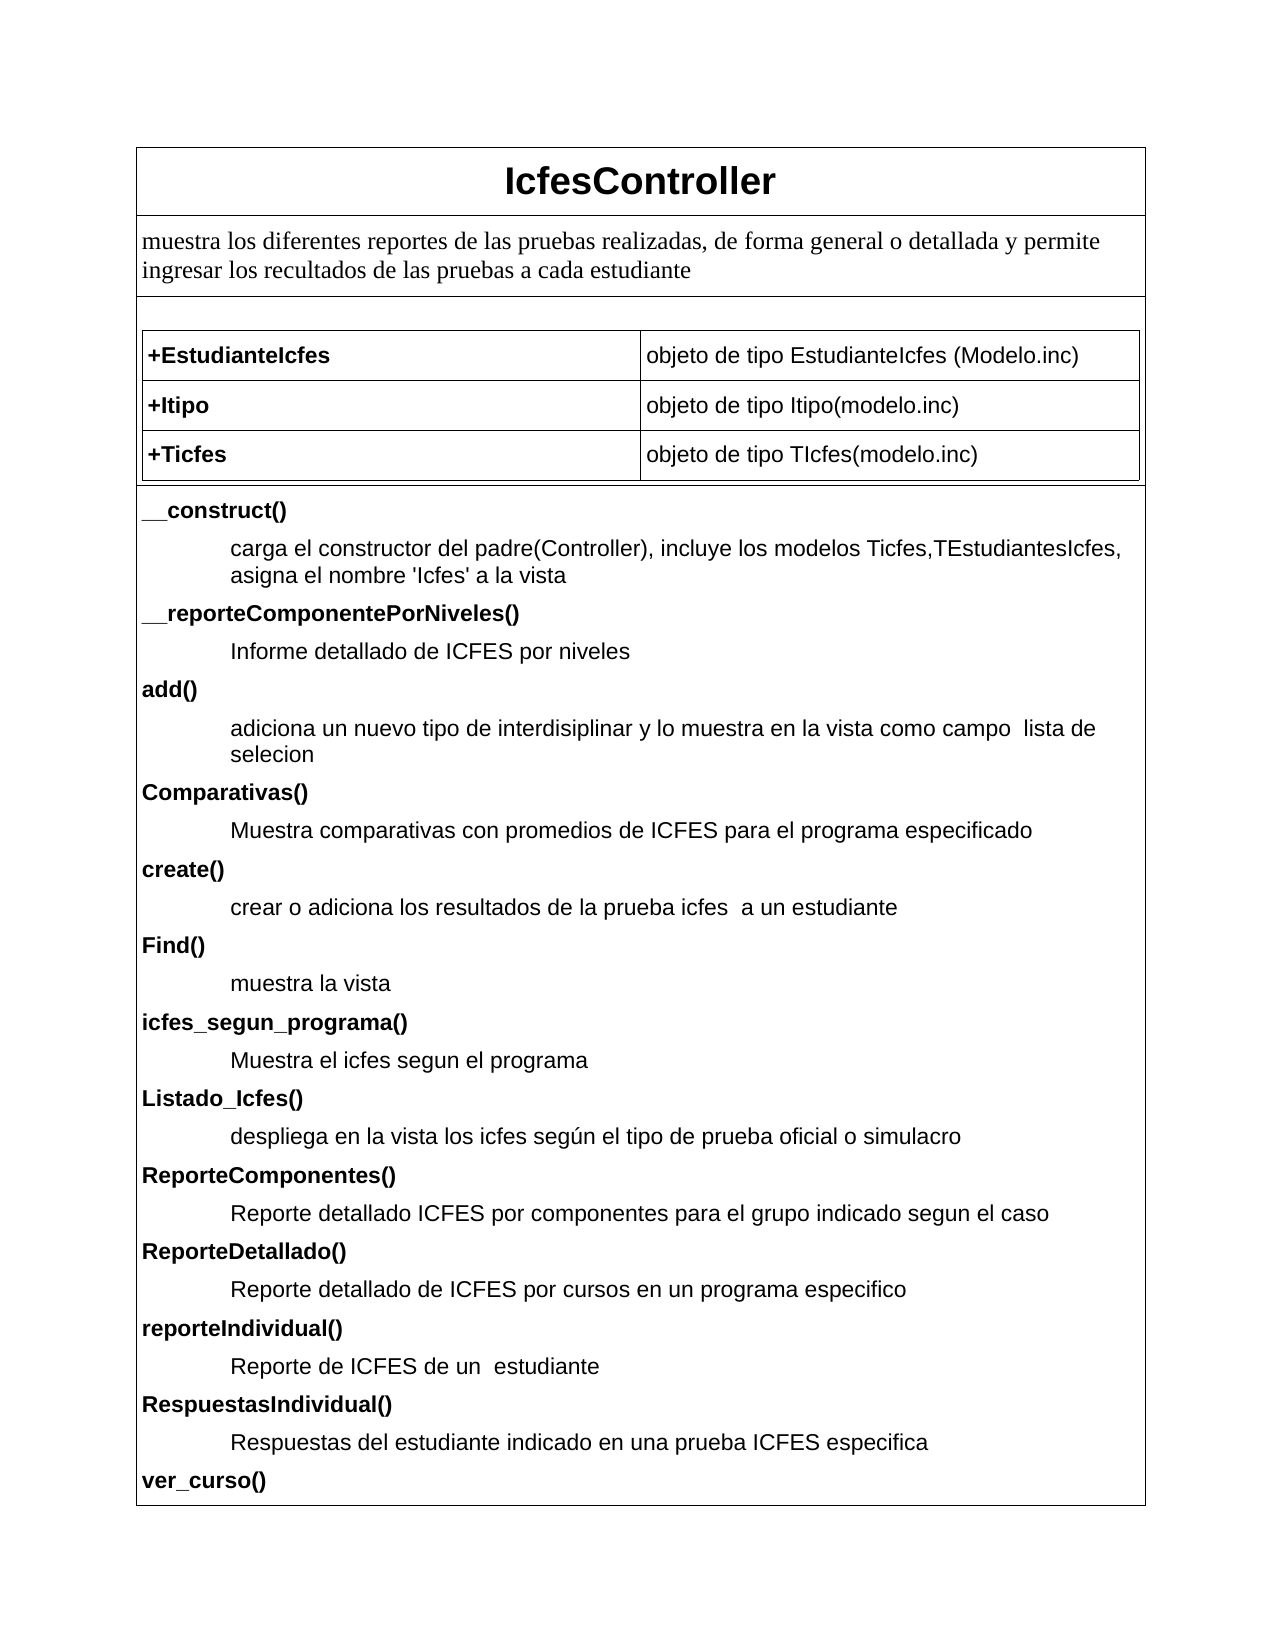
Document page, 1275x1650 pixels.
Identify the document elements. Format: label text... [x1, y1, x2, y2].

table_cell +Ticfes [143, 431, 640, 479]
table_cell __construct() carga el constructor del padre(Controller), incluye los modelos Ticfes,TEstudiantesIcfes, asigna el nombre 'Icfes' a la vista __reporteComponentePorNiveles() Informe detallado de ICFES por niveles add() adiciona un nuevo tipo de interdisiplinar y lo muestra en la vista como campo lista de selecion Comparativas() Muestra comparativas con promedios de ICFES para el programa especificado create() crear o adiciona los resultados de la prueba icfes a un estudiante Find() muestra la vista icfes_segun_programa() Muestra el icfes segun el programa Listado_Icfes() despliega en la vista los icfes según el tipo de prueba oficial o simulacro ReporteComponentes() Reporte detallado ICFES por componentes para el grupo indicado segun el caso ReporteDetallado() Reporte detallado de ICFES por cursos en un programa especifico reporteIndividual() Reporte de ICFES de un estudiante RespuestasIndividual() Respuestas del estudiante indicado en una prueba ICFES especifica ver_curso() [137, 486, 1145, 1505]
table_header objeto de tipo EstudianteIcfes (Modelo.inc) [641, 331, 1139, 380]
table_cell objeto de tipo Itipo(modelo.inc) [641, 381, 1139, 430]
table_header +EstudianteIcfes [143, 331, 640, 380]
table_cell [137, 297, 1145, 485]
table_cell muestra los diferentes reportes de las pruebas realizadas, de forma general o detallada y permite ingresar los recultados de las pruebas a cada estudiante [137, 216, 1145, 296]
table_cell objeto de tipo TIcfes(modelo.inc) [641, 431, 1139, 479]
table_cell +Itipo [143, 381, 640, 430]
table_header IcfesController [137, 148, 1145, 214]
